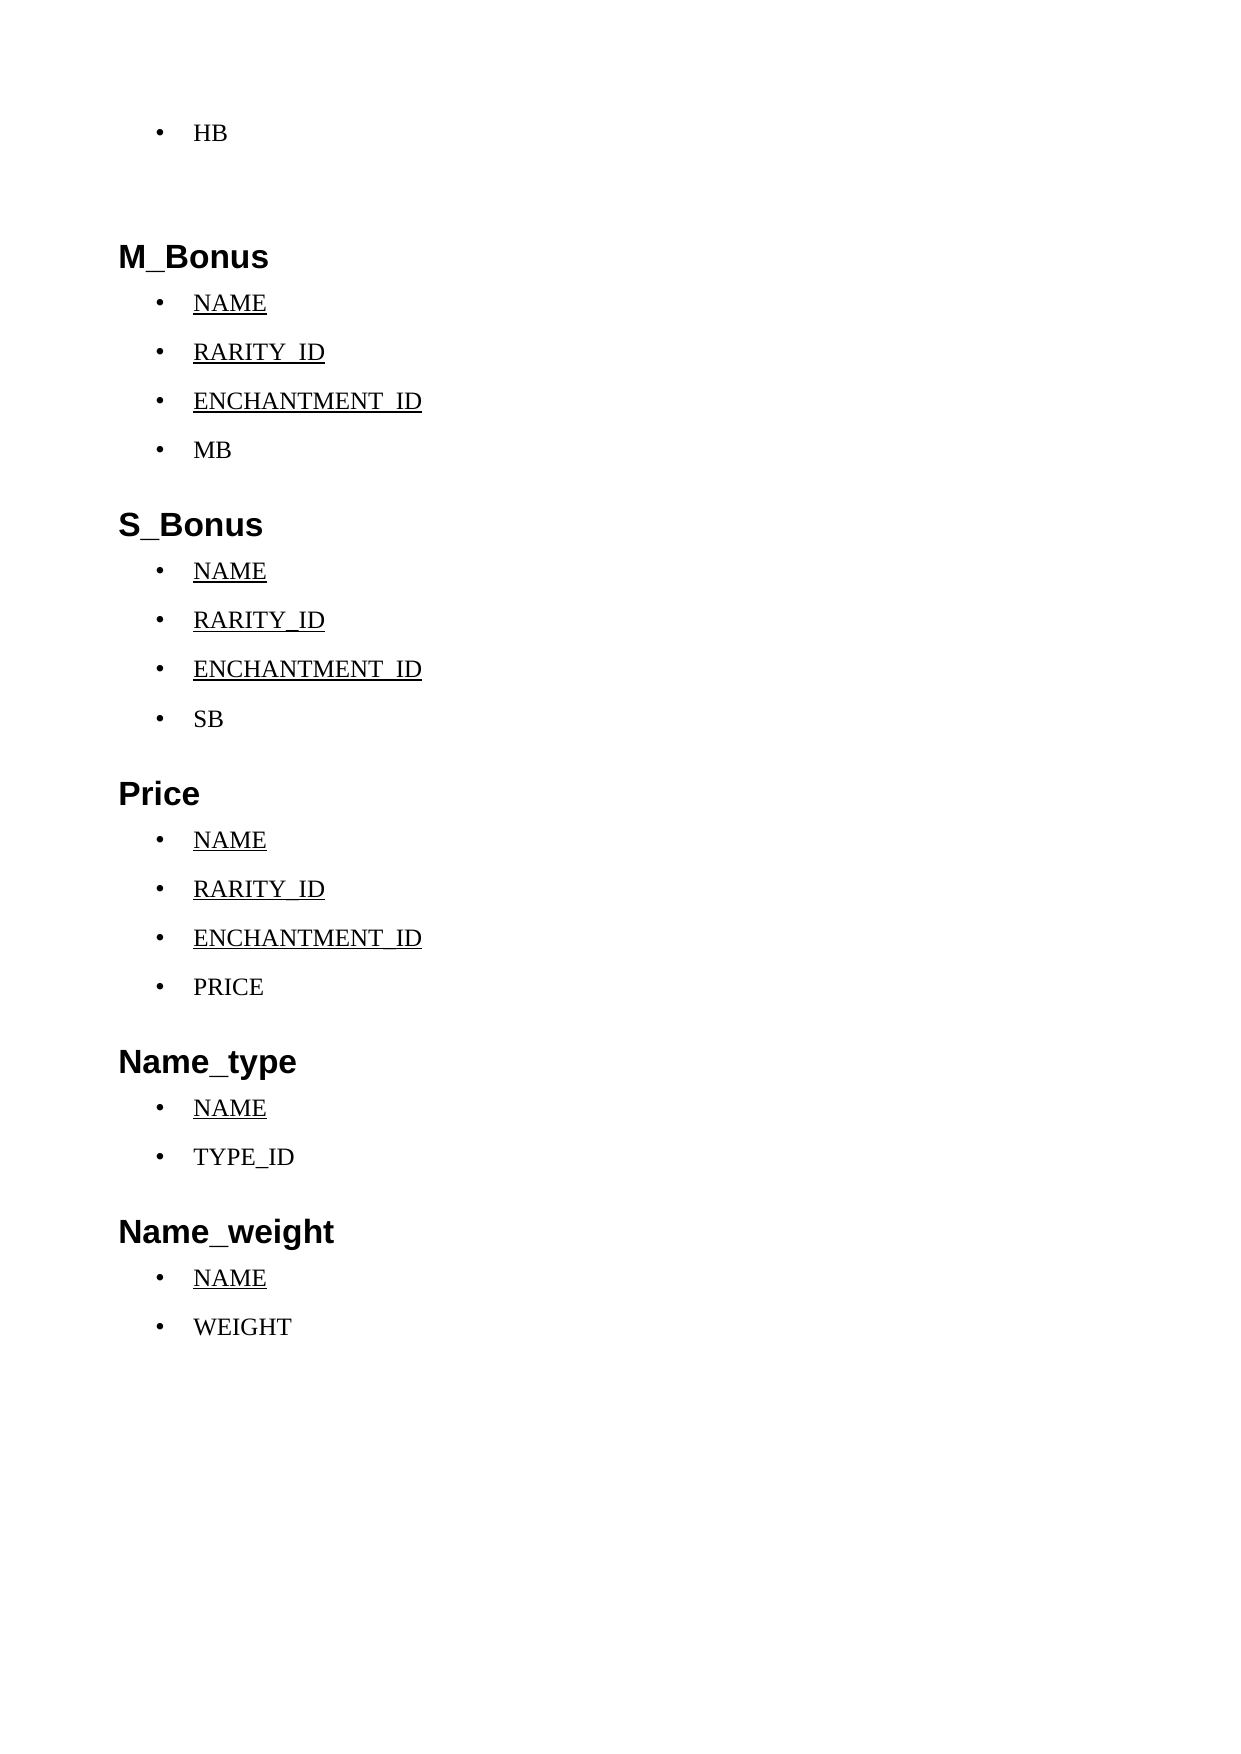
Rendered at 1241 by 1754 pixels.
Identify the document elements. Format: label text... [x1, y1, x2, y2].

list PRICE [156, 972, 1122, 1001]
list RARITY_ID [156, 874, 1122, 902]
list HB [156, 118, 1122, 147]
subtitle Name_weight [118, 1212, 1122, 1251]
list NAME [156, 1093, 1122, 1122]
list NAME [156, 556, 1122, 585]
list NAME [156, 1263, 1122, 1292]
list ENCHANTMENT_ID [156, 923, 1122, 952]
subtitle M_Bonus [81, 237, 1122, 276]
list NAME [156, 825, 1122, 853]
list MB [156, 435, 1122, 464]
list TYPE_ID [156, 1142, 1122, 1171]
list NAME [156, 288, 1122, 317]
subtitle Price [118, 773, 1122, 812]
list WEIGHT [156, 1312, 1122, 1341]
subtitle S_Bonus [81, 505, 1122, 544]
list ENCHANTMENT_ID [156, 654, 1122, 683]
list RARITY_ID [156, 606, 1122, 634]
list SB [156, 704, 1122, 732]
list ENCHANTMENT_ID [156, 386, 1122, 415]
subtitle Name_type [118, 1042, 1122, 1080]
list RARITY_ID [156, 337, 1122, 366]
